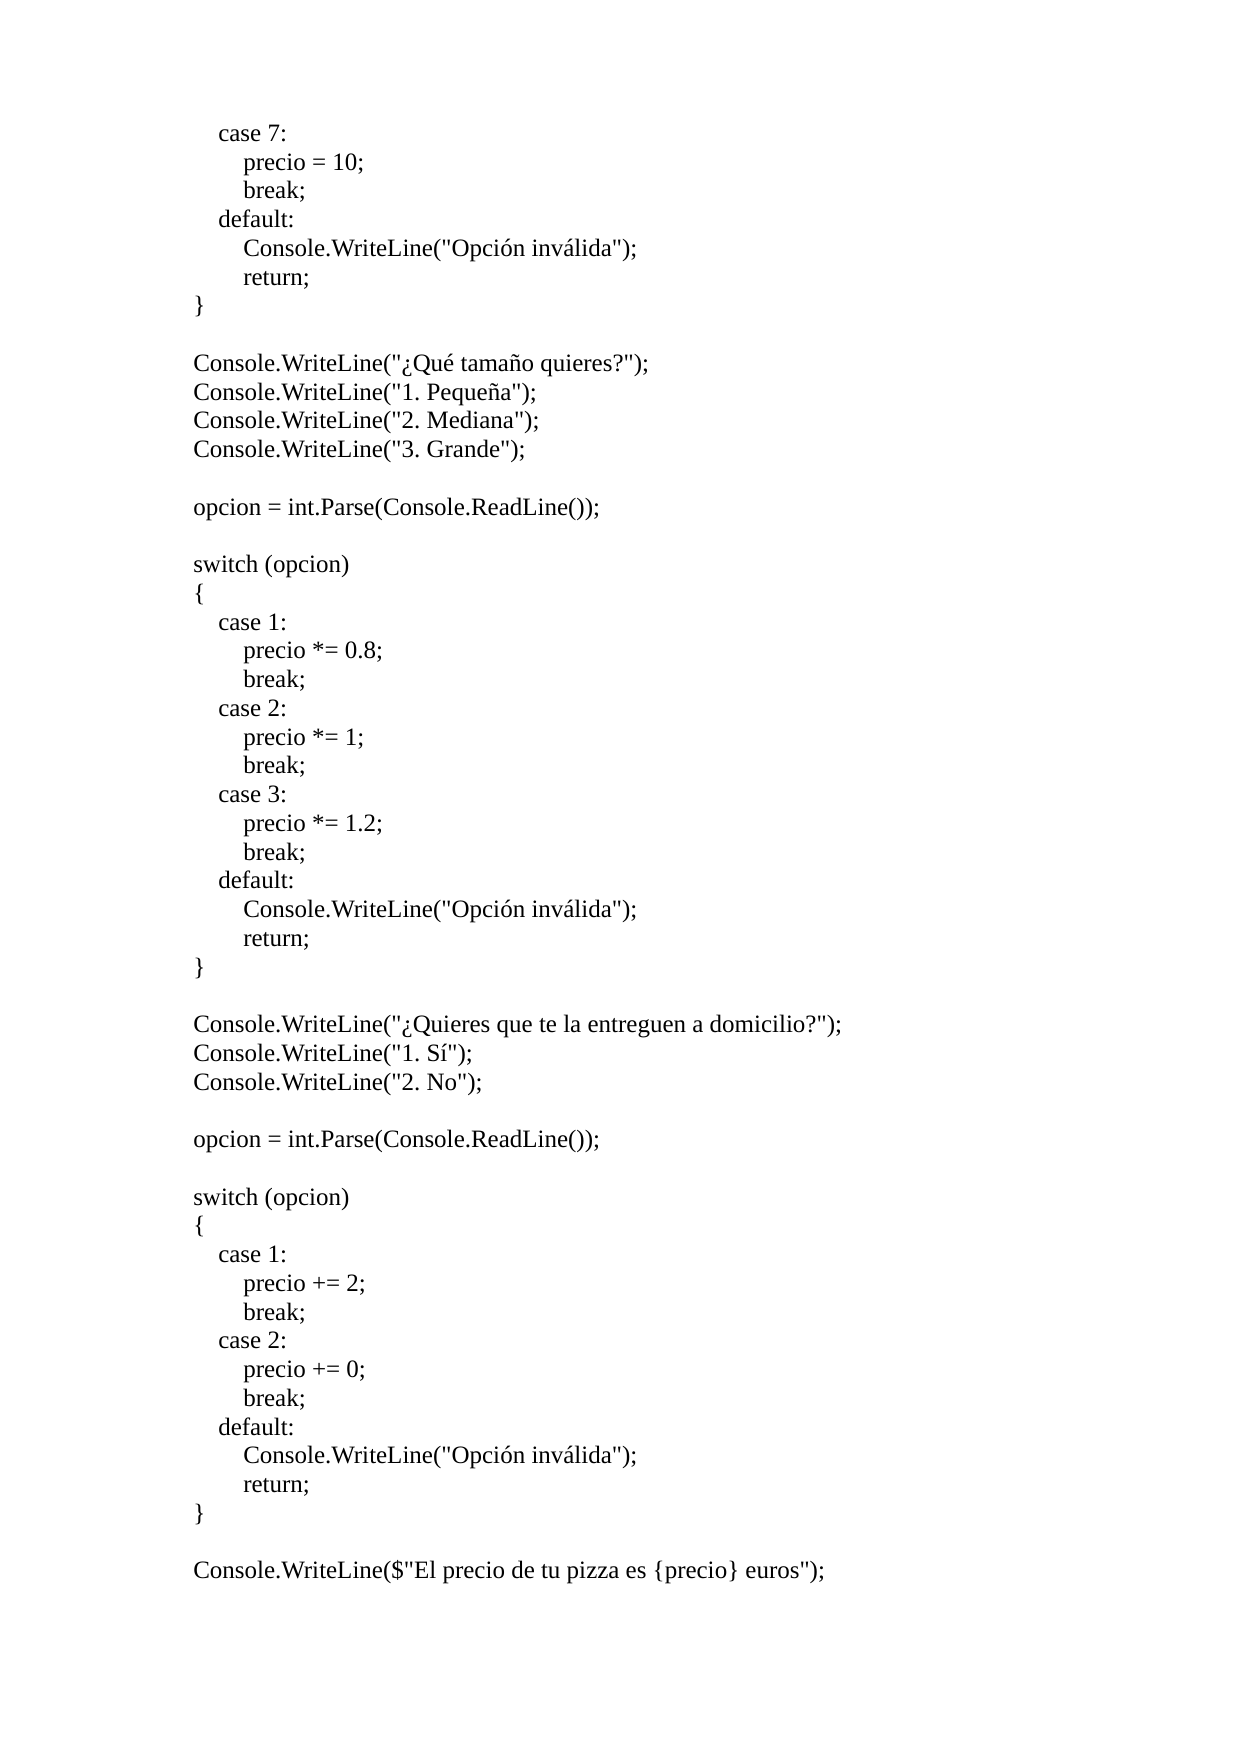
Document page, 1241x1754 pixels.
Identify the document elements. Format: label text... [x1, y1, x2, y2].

text break; [118, 176, 1122, 204]
text precio += 0; [118, 1354, 1122, 1383]
text } [118, 291, 1122, 319]
text Console.WriteLine("¿Qué tamaño quieres?"); [118, 348, 1122, 377]
text opcion = int.Parse(Console.ReadLine()); [118, 1124, 1122, 1153]
text case 2: [118, 1326, 1122, 1354]
text return; [118, 923, 1122, 952]
text precio = 10; [118, 147, 1122, 176]
text Console.WriteLine("2. Mediana"); [118, 406, 1122, 434]
text Console.WriteLine("Opción inválida"); [118, 233, 1122, 262]
text default: [118, 204, 1122, 233]
text { [118, 1211, 1122, 1239]
text case 7: [118, 118, 1122, 147]
text return; [118, 1469, 1122, 1498]
text switch (opcion) [118, 549, 1122, 578]
text break; [118, 1297, 1122, 1326]
text case 3: [118, 779, 1122, 808]
text case 2: [118, 693, 1122, 722]
text Console.WriteLine("3. Grande"); [118, 434, 1122, 463]
text Console.WriteLine($"El precio de tu pizza es {precio} euros"); [118, 1556, 1122, 1584]
text } [118, 952, 1122, 981]
text Console.WriteLine("1. Sí"); [118, 1038, 1122, 1067]
text precio *= 0.8; [118, 636, 1122, 664]
text return; [118, 262, 1122, 291]
text Console.WriteLine("¿Quieres que te la entreguen a domicilio?"); [118, 1009, 1122, 1038]
text break; [118, 751, 1122, 779]
text default: [118, 866, 1122, 894]
text opcion = int.Parse(Console.ReadLine()); [118, 492, 1122, 521]
text { [118, 578, 1122, 607]
text Console.WriteLine("2. No"); [118, 1067, 1122, 1096]
text case 1: [118, 607, 1122, 636]
text } [118, 1498, 1122, 1527]
text break; [118, 664, 1122, 693]
text Console.WriteLine("1. Pequeña"); [118, 377, 1122, 406]
text Console.WriteLine("Opción inválida"); [118, 894, 1122, 923]
text case 1: [118, 1239, 1122, 1268]
text default: [118, 1412, 1122, 1441]
text precio *= 1.2; [118, 808, 1122, 837]
text break; [118, 837, 1122, 866]
text Console.WriteLine("Opción inválida"); [118, 1441, 1122, 1469]
text precio += 2; [118, 1268, 1122, 1297]
text switch (opcion) [118, 1182, 1122, 1211]
text break; [118, 1383, 1122, 1412]
text precio *= 1; [118, 722, 1122, 751]
